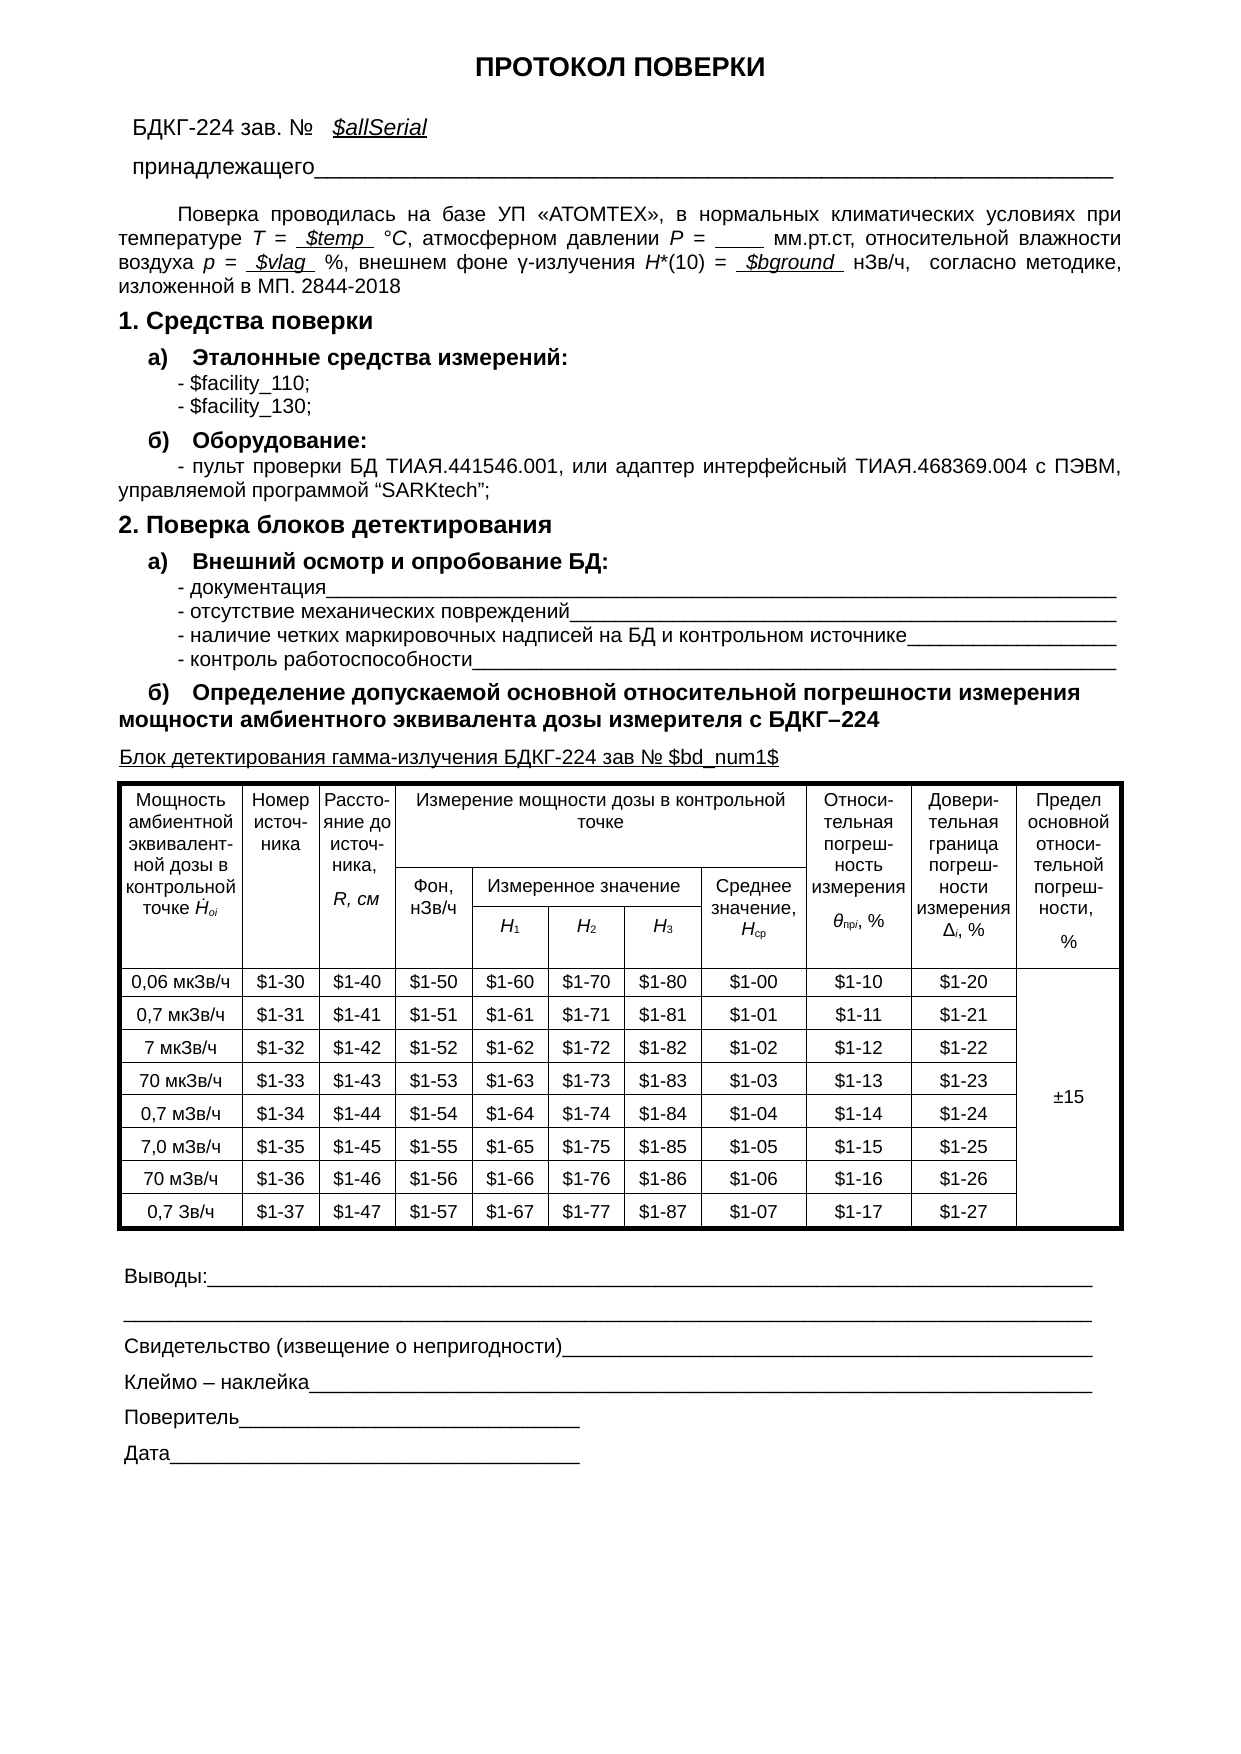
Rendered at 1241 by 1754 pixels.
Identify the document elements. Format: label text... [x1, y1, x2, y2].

text а) Эталонные средства измерений: [118, 344, 1122, 370]
table_cell Дата [118, 1435, 1122, 1470]
table_cell $1-30 [243, 969, 319, 996]
table_cell $1-05 [702, 1128, 806, 1160]
table_cell $1-31 [243, 997, 319, 1029]
table_cell $1-61 [473, 997, 548, 1029]
text - отсутствие механических повреждений [118, 598, 1122, 622]
table_cell $1-77 [549, 1194, 624, 1226]
table_cell $1-52 [396, 1030, 472, 1062]
text б) Оборудование: [118, 427, 1122, 454]
table_cell $1-56 [396, 1161, 472, 1193]
table_cell $1-62 [473, 1030, 548, 1062]
table_cell Фон, нЗв/ч [396, 868, 472, 968]
text БДКГ-224 зав. № $allSerial [132, 114, 1122, 140]
table_cell Относи-тельная погреш-ность измерения θпрi, % [807, 786, 911, 968]
table_cell $1-00 [702, 969, 806, 996]
table_cell [118, 1293, 1122, 1328]
table_cell Номер источ-ника [243, 786, 319, 968]
table_cell $1-15 [807, 1128, 911, 1160]
table_cell $1-80 [625, 969, 701, 996]
text Поверка проводилась на базе УП «АТОМТЕХ», в нормальных климатических условиях при температуре Т = $temp °С, атмосферном давлении Р = мм.рт.ст, относительной влажности воздуха р = $vlag %, внешнем фоне γ-излучения H*(10) = $bground нЗв/ч, согласно методике, изложенной в МП. 2844-2018 [118, 202, 1122, 297]
table_cell $1-75 [549, 1128, 624, 1160]
table_cell Измерение мощности дозы в контрольной точке [396, 786, 806, 867]
table_cell $1-82 [625, 1030, 701, 1062]
text 1. Средства поверки [118, 306, 1122, 335]
text б) Определение допускаемой основной относительной погрешности измерения мощности амбиентного эквивалента дозы измерителя с БДКГ–224 [118, 679, 1122, 732]
text - пульт проверки БД ТИАЯ.441546.001, или адаптер интерфейсный ТИАЯ.468369.004 с ПЭВМ, управляемой программой “SARKtech”; [118, 454, 1122, 502]
table_cell $1-35 [243, 1128, 319, 1160]
table_cell $1-16 [807, 1161, 911, 1193]
table_cell $1-44 [320, 1095, 395, 1127]
table_cell $1-21 [912, 997, 1016, 1029]
table_cell $1-41 [320, 997, 395, 1029]
table_cell $1-46 [320, 1161, 395, 1193]
table_cell $1-64 [473, 1095, 548, 1127]
table_cell $1-84 [625, 1095, 701, 1127]
table_cell 70 мЗв/ч [122, 1161, 242, 1193]
table_cell 0,7 мЗв/ч [122, 1095, 242, 1127]
text 2. Поверка блоков детектирования [118, 511, 1122, 539]
table_cell Довери-тельная граница погреш-ности измерения Δi, % [912, 786, 1016, 968]
table_cell $1-86 [625, 1161, 701, 1193]
table_cell Среднее значение, Hср [702, 868, 806, 968]
text а) Внешний осмотр и опробование БД: [118, 548, 1122, 574]
table_cell Поверитель [118, 1399, 1122, 1435]
table_cell $1-85 [625, 1128, 701, 1160]
text ПРОТОКОЛ ПОВЕРКИ [118, 51, 1122, 82]
table_cell $1-22 [912, 1030, 1016, 1062]
text - наличие четких маркировочных надписей на БД и контрольном источнике [118, 622, 1122, 646]
text принадлежащего [132, 153, 1122, 179]
table_cell 0,7 Зв/ч [122, 1194, 242, 1226]
table_cell Рассто-яние до источ-ника, R, см [320, 786, 395, 968]
table_cell $1-12 [807, 1030, 911, 1062]
table_cell Предел основной относи-тельной погреш-ности, % [1017, 786, 1119, 968]
table_cell $1-27 [912, 1194, 1016, 1226]
table_cell $1-72 [549, 1030, 624, 1062]
table_cell $1-70 [549, 969, 624, 996]
table_cell H1 [473, 907, 548, 968]
table_cell $1-57 [396, 1194, 472, 1226]
table_cell $1-13 [807, 1063, 911, 1094]
table_header Выводы: [118, 1258, 1122, 1293]
table_cell $1-04 [702, 1095, 806, 1127]
table_cell ±15 [1017, 969, 1119, 1226]
table_cell $1-47 [320, 1194, 395, 1226]
table_cell $1-11 [807, 997, 911, 1029]
table_cell $1-55 [396, 1128, 472, 1160]
table_cell $1-45 [320, 1128, 395, 1160]
table_cell $1-53 [396, 1063, 472, 1094]
table_cell $1-07 [702, 1194, 806, 1226]
table_cell $1-02 [702, 1030, 806, 1062]
table_cell $1-36 [243, 1161, 319, 1193]
table_cell $1-06 [702, 1161, 806, 1193]
table_cell $1-03 [702, 1063, 806, 1094]
table_cell $1-54 [396, 1095, 472, 1127]
table_cell 7 мкЗв/ч [122, 1030, 242, 1062]
table_cell $1-01 [702, 997, 806, 1029]
table_cell $1-43 [320, 1063, 395, 1094]
table_cell $1-34 [243, 1095, 319, 1127]
table_cell $1-26 [912, 1161, 1016, 1193]
table_cell $1-73 [549, 1063, 624, 1094]
table_cell 0,7 мкЗв/ч [122, 997, 242, 1029]
table_cell $1-32 [243, 1030, 319, 1062]
table_cell Мощность амбиентной эквивалент-ной дозы в контрольной точке Ḣoi [122, 786, 242, 968]
text - $facility_110; [118, 370, 1122, 394]
table_cell $1-14 [807, 1095, 911, 1127]
table_cell $1-40 [320, 969, 395, 996]
table_cell $1-23 [912, 1063, 1016, 1094]
table_cell $1-25 [912, 1128, 1016, 1160]
table_cell $1-87 [625, 1194, 701, 1226]
table_header Блок детектирования гамма-излучения БДКГ-224 зав № $bd_num1$ [119, 732, 1121, 781]
table_cell H2 [549, 907, 624, 968]
table_cell $1-66 [473, 1161, 548, 1193]
table_cell $1-76 [549, 1161, 624, 1193]
table_cell $1-51 [396, 997, 472, 1029]
table_cell $1-37 [243, 1194, 319, 1226]
table_cell $1-71 [549, 997, 624, 1029]
table_cell $1-83 [625, 1063, 701, 1094]
table_cell $1-24 [912, 1095, 1016, 1127]
table_cell $1-67 [473, 1194, 548, 1226]
table_cell $1-50 [396, 969, 472, 996]
table_cell $1-65 [473, 1128, 548, 1160]
table_cell H3 [625, 907, 701, 968]
table_cell $1-42 [320, 1030, 395, 1062]
table_cell $1-63 [473, 1063, 548, 1094]
table_cell Клеймо – наклейка [118, 1364, 1122, 1399]
table_cell Измеренное значение [473, 868, 701, 906]
text - контроль работоспособности [118, 646, 1122, 670]
table_cell $1-60 [473, 969, 548, 996]
table_cell $1-20 [912, 969, 1016, 996]
table_cell 7,0 мЗв/ч [122, 1128, 242, 1160]
table_cell $1-81 [625, 997, 701, 1029]
text - $facility_130; [118, 394, 1122, 418]
table_cell 70 мкЗв/ч [122, 1063, 242, 1094]
table_cell 0,06 мкЗв/ч [122, 969, 242, 996]
table_cell $1-74 [549, 1095, 624, 1127]
text - документация [118, 574, 1122, 598]
table_cell Свидетельство (извещение о непригодности) [118, 1329, 1122, 1364]
table_cell $1-17 [807, 1194, 911, 1226]
table_cell $1-10 [807, 969, 911, 996]
table_cell $1-33 [243, 1063, 319, 1094]
